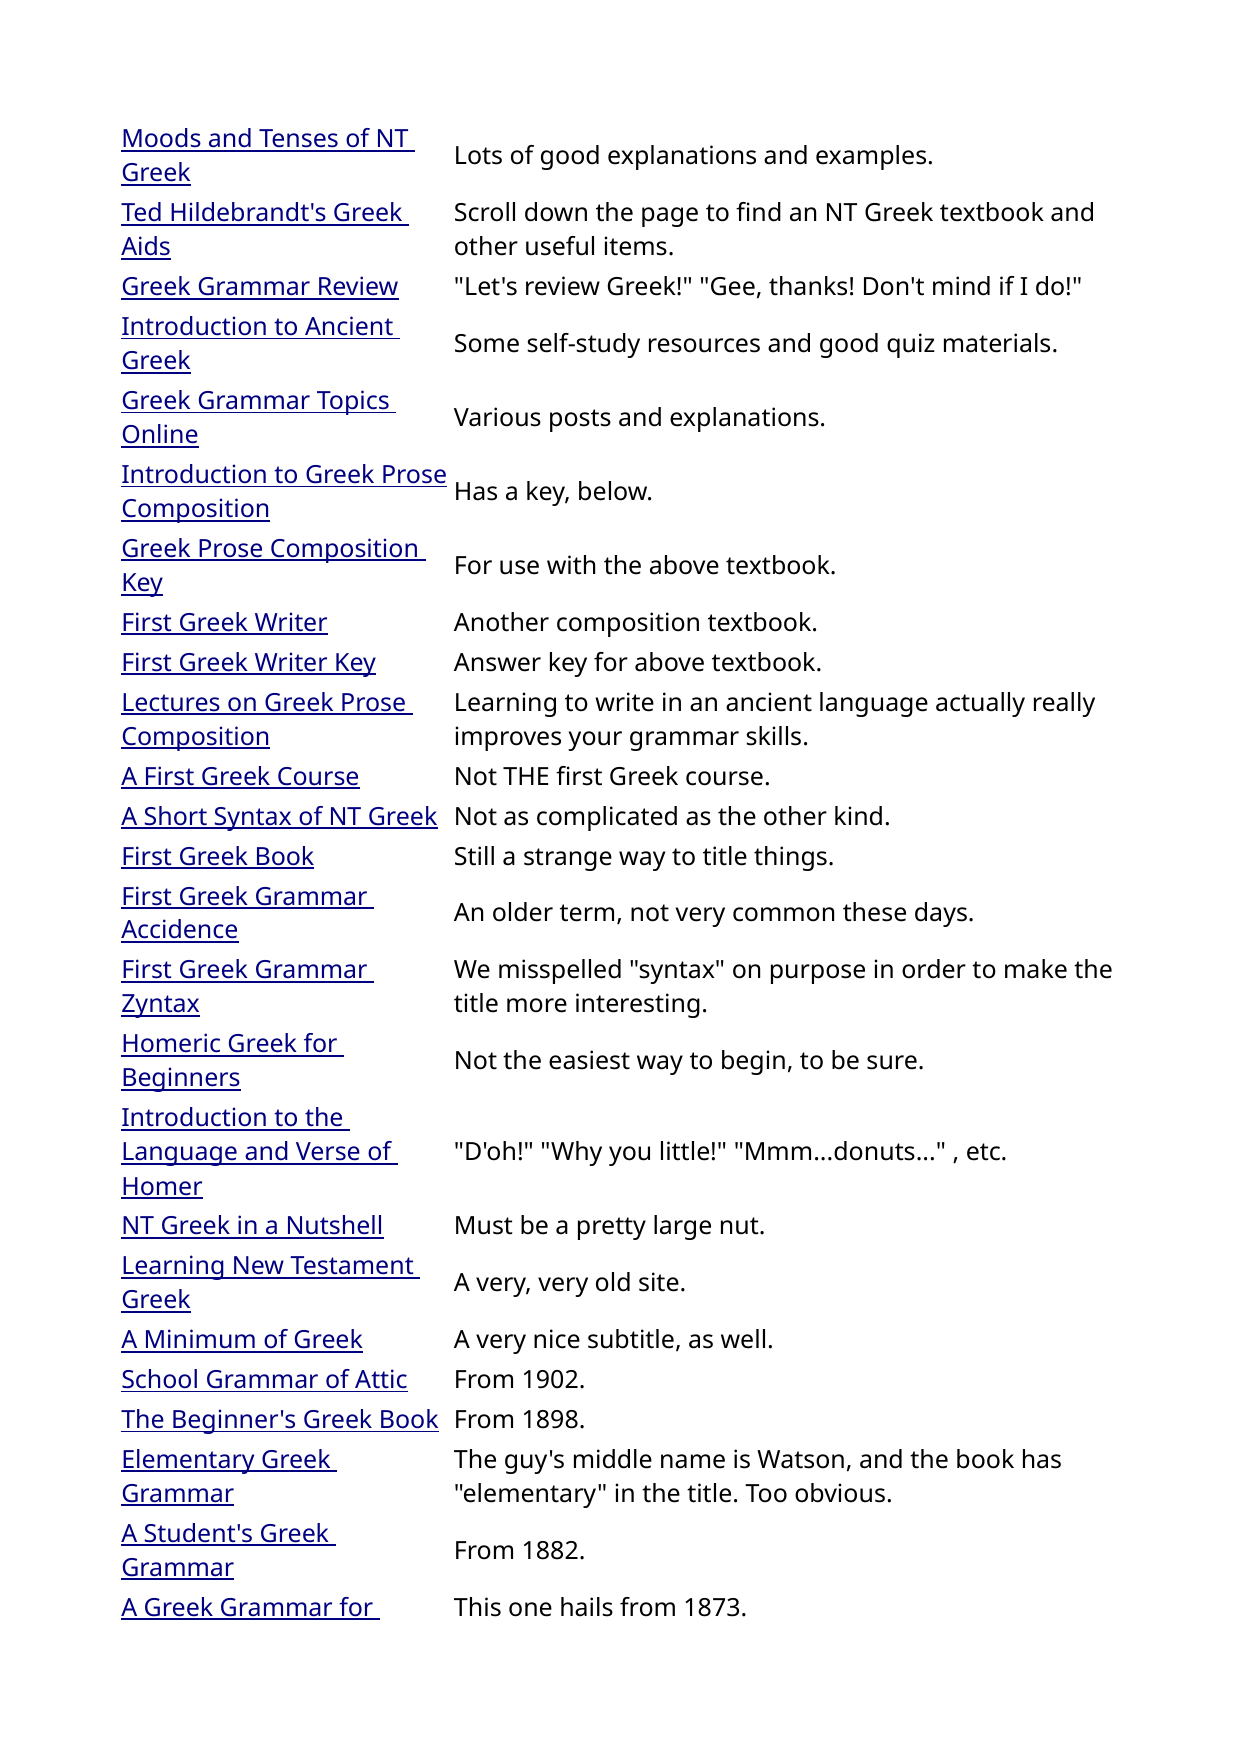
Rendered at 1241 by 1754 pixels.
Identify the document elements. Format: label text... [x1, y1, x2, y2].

table_cell Learning to write in an ancient language actually really improves your grammar skills. [451, 682, 1122, 756]
table_cell Not THE first Greek course. [451, 756, 1122, 795]
table_cell Another composition textbook. [451, 602, 1122, 642]
table_cell Lots of good explanations and examples. [451, 118, 1122, 192]
table_cell A very nice subtitle, as well. [451, 1319, 1122, 1359]
table_cell "D'oh!" "Why you little!" "Mmm...donuts..." , etc. [451, 1097, 1122, 1205]
table_cell Lectures on Greek Prose Composition [118, 682, 451, 756]
table_cell The guy's middle name is Watson, and the book has "elementary" in the title. Too obvious. [451, 1439, 1122, 1513]
table_cell Has a key, below. [451, 454, 1122, 528]
table_cell First Greek Book [118, 835, 451, 875]
table_cell Not the easiest way to begin, to be sure. [451, 1023, 1122, 1097]
table_cell First Greek Grammar Zyntax [118, 949, 451, 1023]
table_cell Learning New Testament Greek [118, 1245, 451, 1319]
table_cell First Greek Writer [118, 602, 451, 642]
table_cell Still a strange way to title things. [451, 835, 1122, 875]
table_cell Introduction to Ancient Greek [118, 306, 451, 380]
table_cell A very, very old site. [451, 1245, 1122, 1319]
table_cell From 1882. [451, 1513, 1122, 1587]
table_cell A Short Syntax of NT Greek [118, 795, 451, 835]
table_cell Greek Grammar Review [118, 266, 451, 306]
table_cell A Minimum of Greek [118, 1319, 451, 1359]
table_cell Greek Prose Composition Key [118, 528, 451, 602]
table_cell From 1898. [451, 1399, 1122, 1439]
table_cell Not as complicated as the other kind. [451, 795, 1122, 835]
table_cell Various posts and explanations. [451, 380, 1122, 454]
table_cell Must be a pretty large nut. [451, 1205, 1122, 1245]
table_cell School Grammar of Attic [118, 1359, 451, 1399]
table_cell Elementary Greek Grammar [118, 1439, 451, 1513]
table_cell An older term, not very common these days. [451, 875, 1122, 949]
table_cell Introduction to Greek Prose Composition [118, 454, 451, 528]
table_cell "Let's review Greek!" "Gee, thanks! Don't mind if I do!" [451, 266, 1122, 306]
table_cell A Student's Greek Grammar [118, 1513, 451, 1587]
table_cell Introduction to the Language and Verse of Homer [118, 1097, 451, 1205]
table_cell Some self-study resources and good quiz materials. [451, 306, 1122, 380]
table_cell Answer key for above textbook. [451, 642, 1122, 682]
table_cell For use with the above textbook. [451, 528, 1122, 602]
table_cell A First Greek Course [118, 756, 451, 795]
table_cell We misspelled "syntax" on purpose in order to make the title more interesting. [451, 949, 1122, 1023]
table_cell Moods and Tenses of NT Greek [118, 118, 451, 192]
table_cell Homeric Greek for Beginners [118, 1023, 451, 1097]
table_cell Greek Grammar Topics Online [118, 380, 451, 454]
table_cell Ted Hildebrandt's Greek Aids [118, 192, 451, 266]
table_cell A Greek Grammar for [118, 1587, 451, 1626]
table_cell Scroll down the page to find an NT Greek textbook and other useful items. [451, 192, 1122, 266]
table_cell From 1902. [451, 1359, 1122, 1399]
table_cell First Greek Grammar Accidence [118, 875, 451, 949]
table_cell First Greek Writer Key [118, 642, 451, 682]
table_cell The Beginner's Greek Book [118, 1399, 451, 1439]
table_cell NT Greek in a Nutshell [118, 1205, 451, 1245]
table_cell This one hails from 1873. [451, 1587, 1122, 1626]
